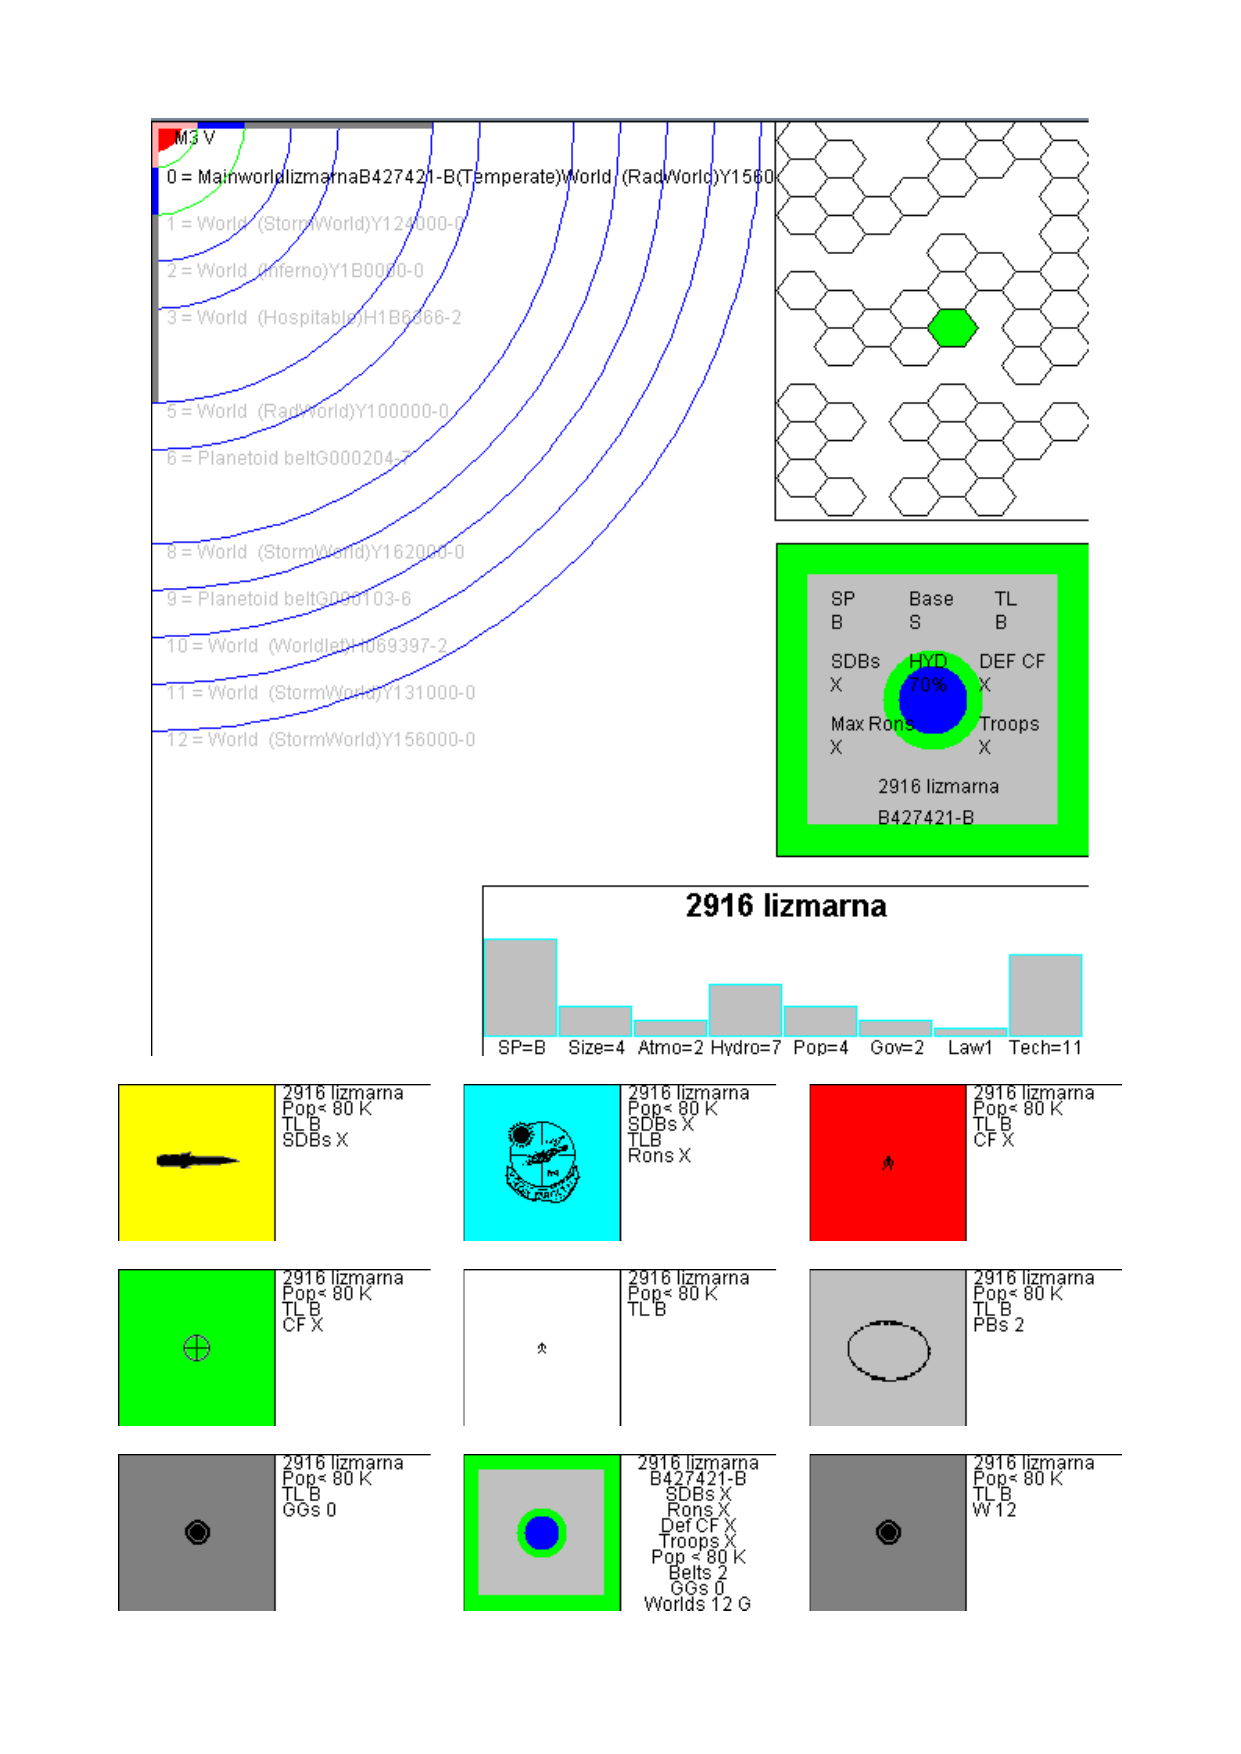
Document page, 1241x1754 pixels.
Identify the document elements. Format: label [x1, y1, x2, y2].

picture [463, 1084, 777, 1241]
picture [118, 1084, 431, 1241]
picture [463, 1454, 777, 1611]
picture [151, 118, 1089, 1056]
picture [809, 1454, 1122, 1611]
picture [463, 1269, 777, 1426]
picture [118, 1454, 431, 1611]
picture [118, 1269, 431, 1426]
picture [809, 1269, 1122, 1426]
picture [809, 1084, 1122, 1241]
